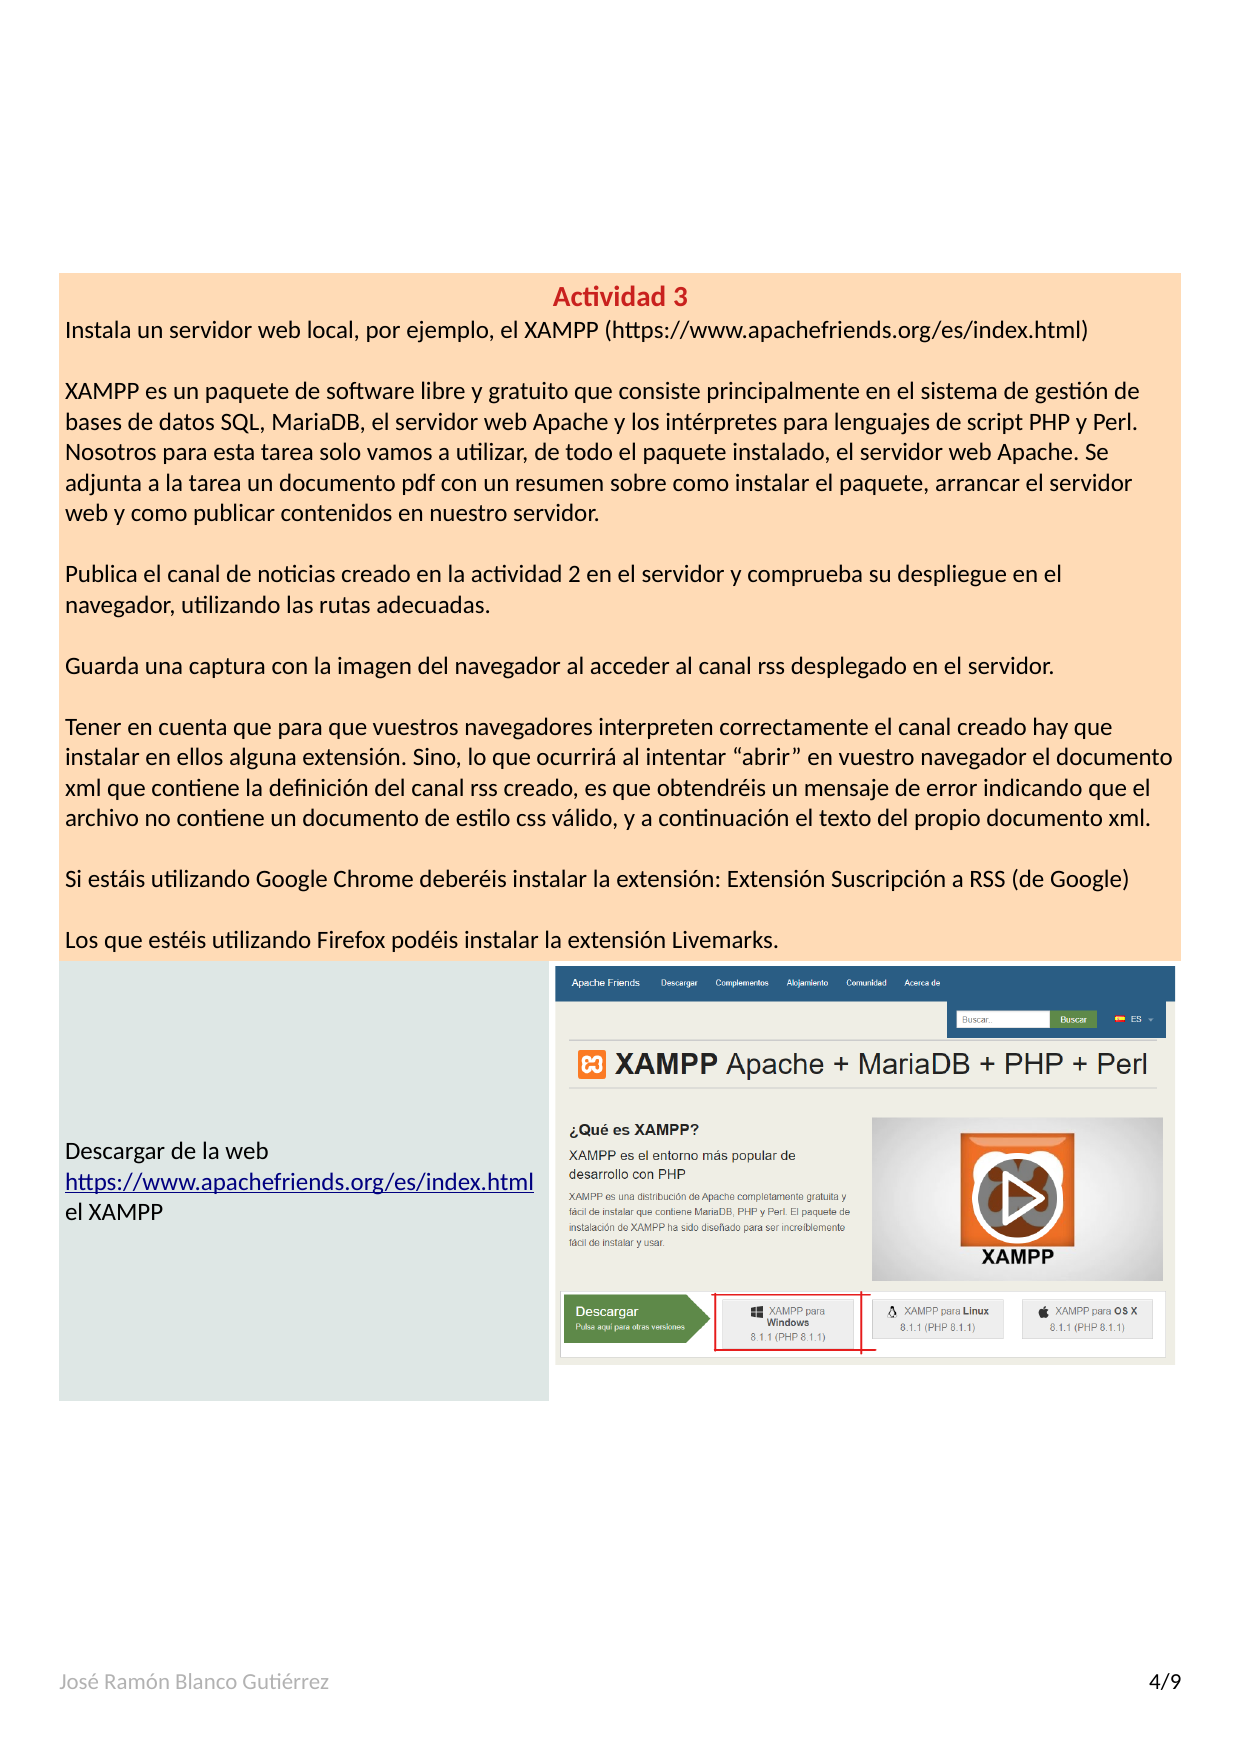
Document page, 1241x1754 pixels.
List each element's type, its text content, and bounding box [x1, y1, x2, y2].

table_cell [550, 961, 1181, 1401]
picture [555, 966, 1176, 1365]
table_header Actividad 3 Instala un servidor web local, por ejemplo, el XAMPP (https://www.apachefriends.org/es/index.html) XAMPP es un paquete de software libre y gratuito que consiste principalmente en el sistema de gestión de bases de datos SQL, MariaDB, el servidor web Apache y los intérpretes para lenguajes de script PHP y Perl. Nosotros para esta tarea solo vamos a utilizar, de todo el paquete instalado, el servidor web Apache. Se adjunta a la tarea un documento pdf con un resumen sobre como instalar el paquete, arrancar el servidor web y como publicar contenidos en nuestro servidor. Publica el canal de noticias creado en la actividad 2 en el servidor y comprueba su despliegue en el navegador, utilizando las rutas adecuadas. Guarda una captura con la imagen del navegador al acceder al canal rss desplegado en el servidor. Tener en cuenta que para que vuestros navegadores interpreten correctamente el canal creado hay que instalar en ellos alguna extensión. Sino, lo que ocurrirá al intentar “abrir” en vuestro navegador el documento xml que contiene la definición del canal rss creado, es que obtendréis un mensaje de error indicando que el archivo no contiene un documento de estilo css válido, y a continuación el texto del propio documento xml. Si estáis utilizando Google Chrome deberéis instalar la extensión: Extensión Suscripción a RSS (de Google) Los que estéis utilizando Firefox podéis instalar la extensión Livemarks. [59, 273, 1181, 961]
table_cell Descargar de la web https://www.apachefriends.org/es/index.html el XAMPP [59, 961, 549, 1401]
